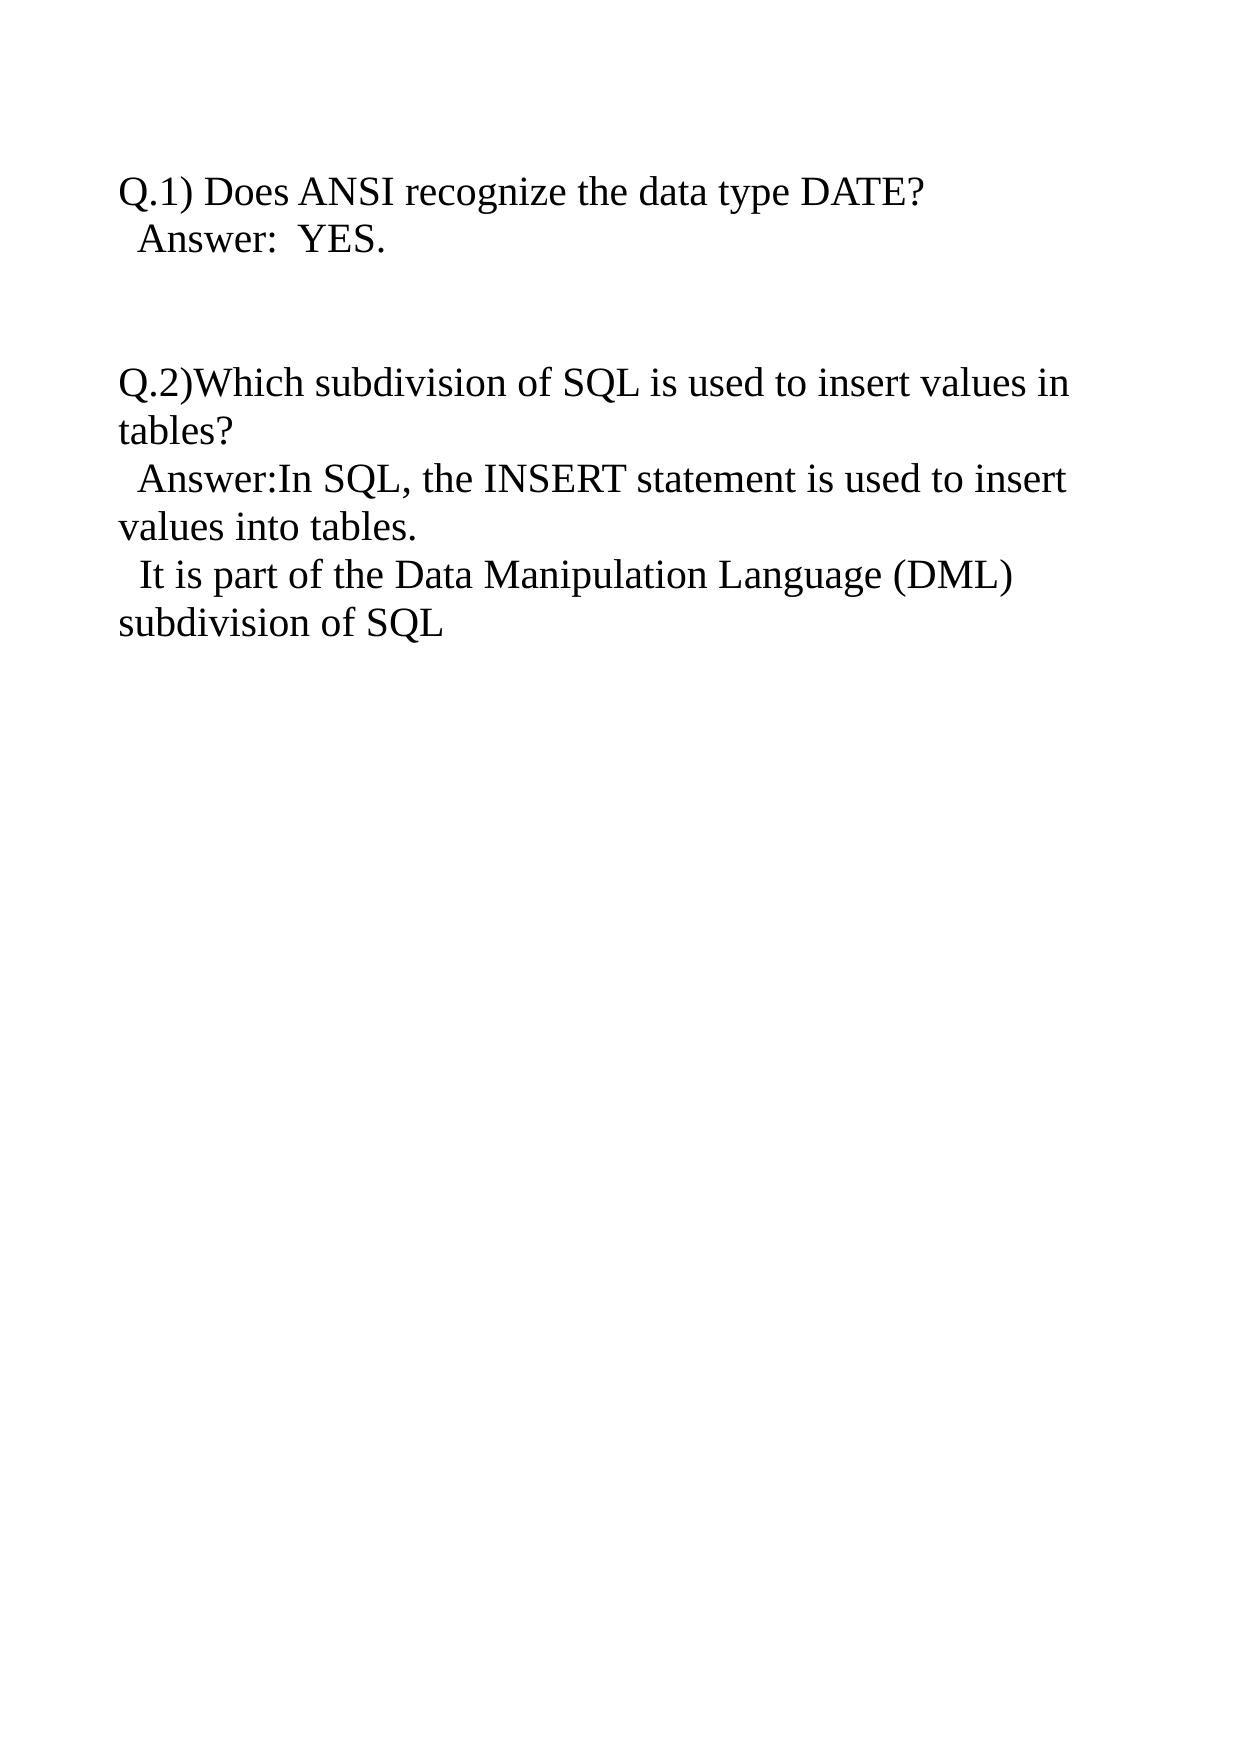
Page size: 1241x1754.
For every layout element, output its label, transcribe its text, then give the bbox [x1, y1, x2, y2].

text Answer: YES. [118, 214, 1122, 262]
text It is part of the Data Manipulation Language (DML) subdivision of SQL [118, 549, 1122, 645]
text Answer:In SQL, the INSERT statement is used to insert values into tables. [118, 453, 1122, 549]
text Q.2)Which subdivision of SQL is used to insert values in tables? [118, 358, 1122, 453]
text Q.1) Does ANSI recognize the data type DATE? [118, 166, 1122, 214]
